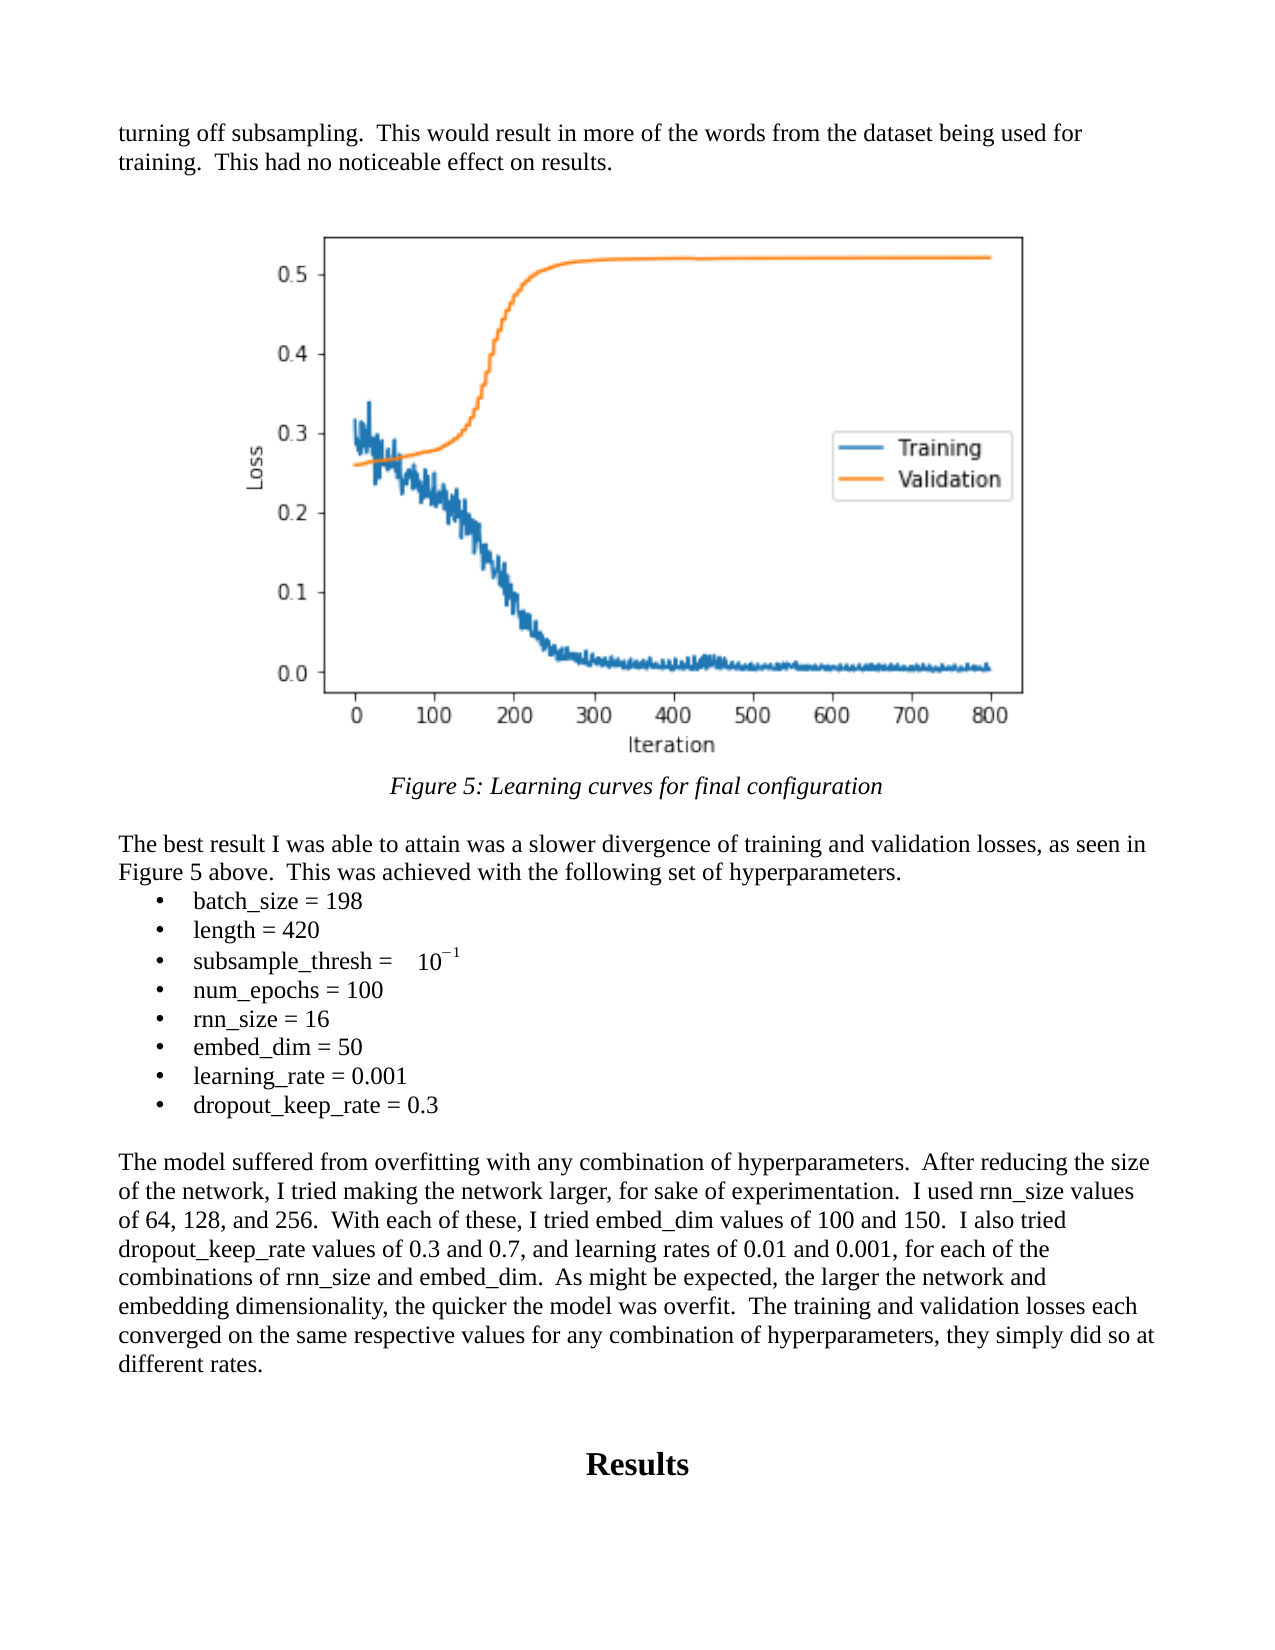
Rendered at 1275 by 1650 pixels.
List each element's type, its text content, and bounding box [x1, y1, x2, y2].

list num_epochs = 100 [156, 975, 1157, 1004]
list learning_rate = 0.001 [156, 1061, 1157, 1090]
list dropout_keep_rate = 0.3 [156, 1090, 1157, 1119]
list subsample_thresh = [156, 944, 1157, 975]
text The best result I was able to attain was a slower divergence of training and validation losses, as seen in Figure 5 above. This was achieved with the following set of hyperparameters. [118, 829, 1157, 886]
list length = 420 [156, 915, 1157, 944]
text Figure 5: Learning curves for final configuration [232, 772, 1043, 800]
list batch_size = 198 [156, 886, 1157, 915]
text turning off subsampling. This would result in more of the words from the dataset being used for training. This had no noticeable effect on results. [118, 118, 1157, 176]
text The model suffered from overfitting with any combination of hyperparameters. After reducing the size of the network, I tried making the network larger, for sake of experimentation. I used rnn_size values of 64, 128, and 256. With each of these, I tried embed_dim values of 100 and 150. I also tried dropout_keep_rate values of 0.3 and 0.7, and learning rates of 0.01 and 0.001, for each of the combinations of rnn_size and embed_dim. As might be expected, the larger the network and embedding dimensionality, the quicker the model was overfit. The training and validation losses each converged on the same respective values for any combination of hyperparameters, they simply did so at different rates. [118, 1147, 1157, 1377]
list embed_dim = 50 [156, 1032, 1157, 1061]
list rnn_size = 16 [156, 1004, 1157, 1032]
picture [232, 216, 1043, 772]
text Results [118, 1444, 1157, 1483]
